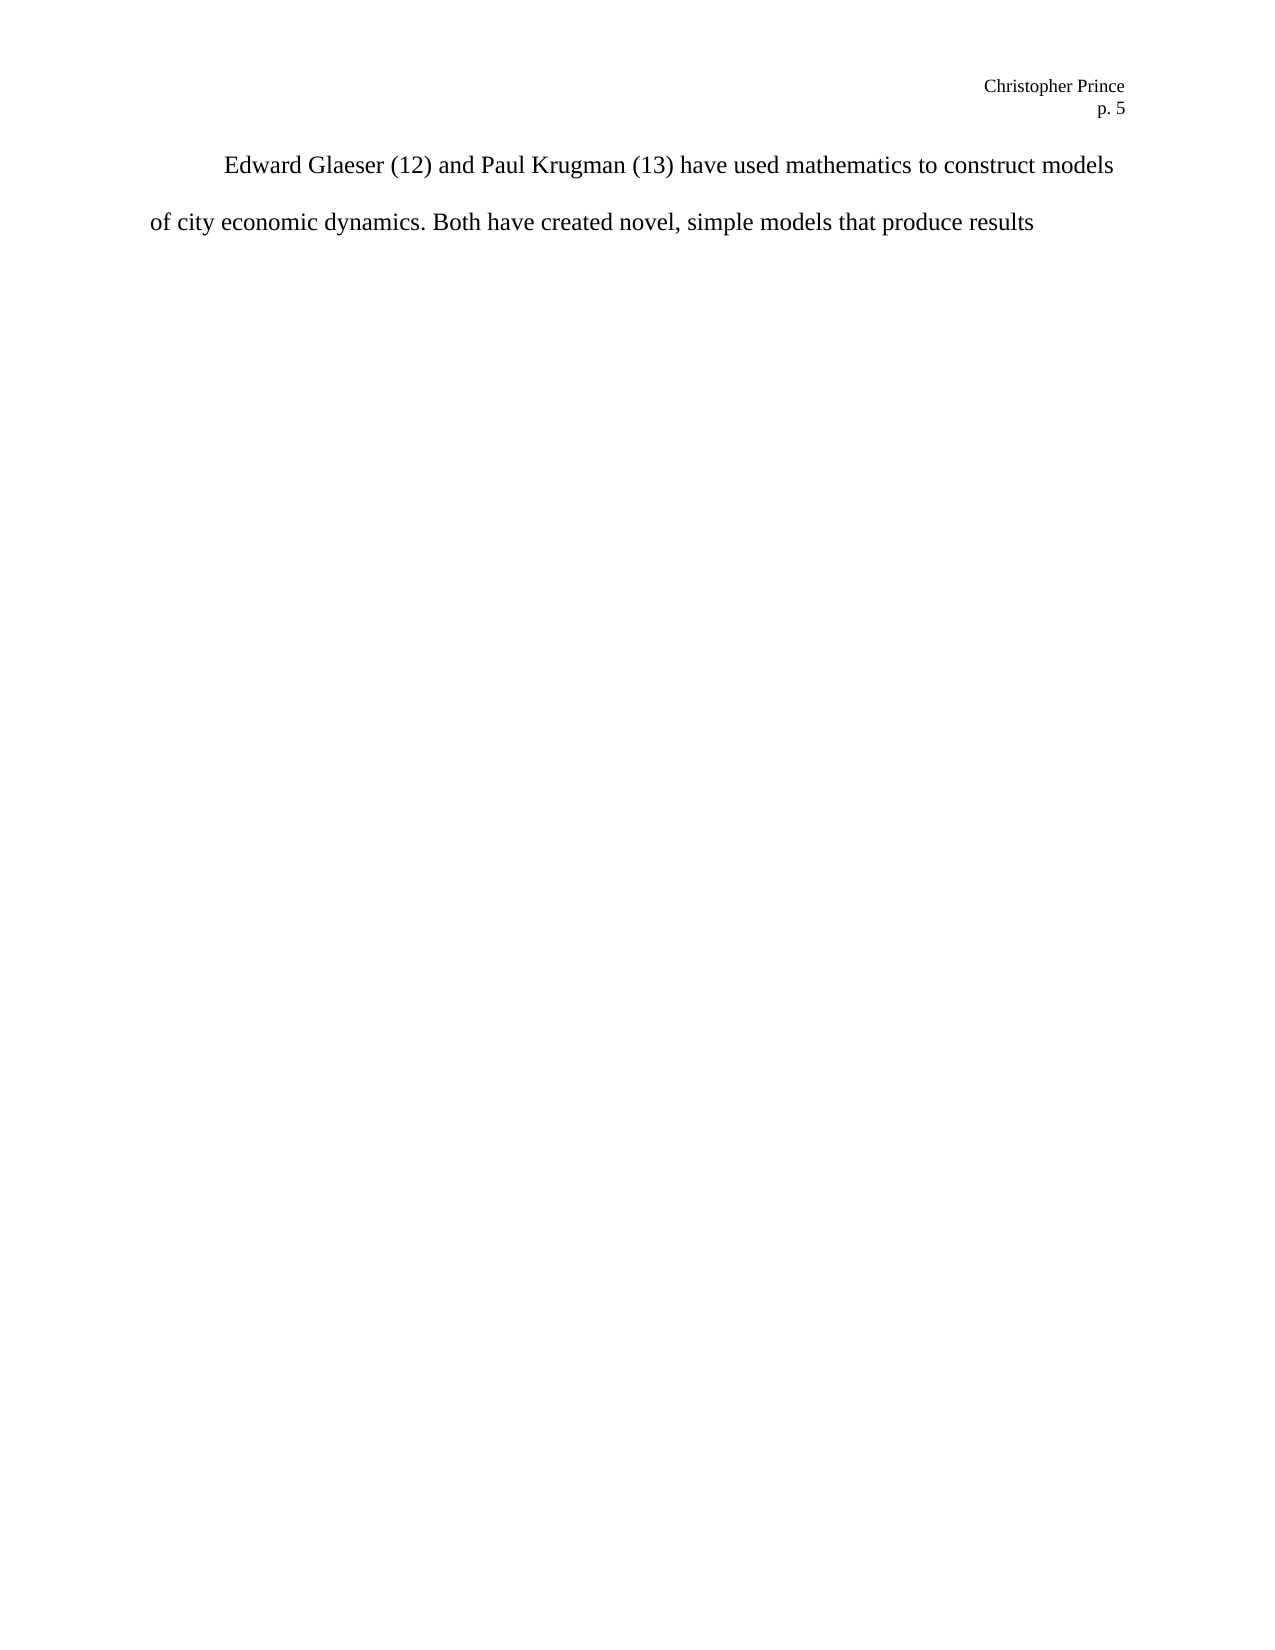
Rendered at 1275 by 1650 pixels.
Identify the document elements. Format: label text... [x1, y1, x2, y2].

text Edward Glaeser (12) and Paul Krugman (13) have used mathematics to construct models of city economic dynamics. Both have created novel, simple models that produce results [150, 150, 1125, 236]
